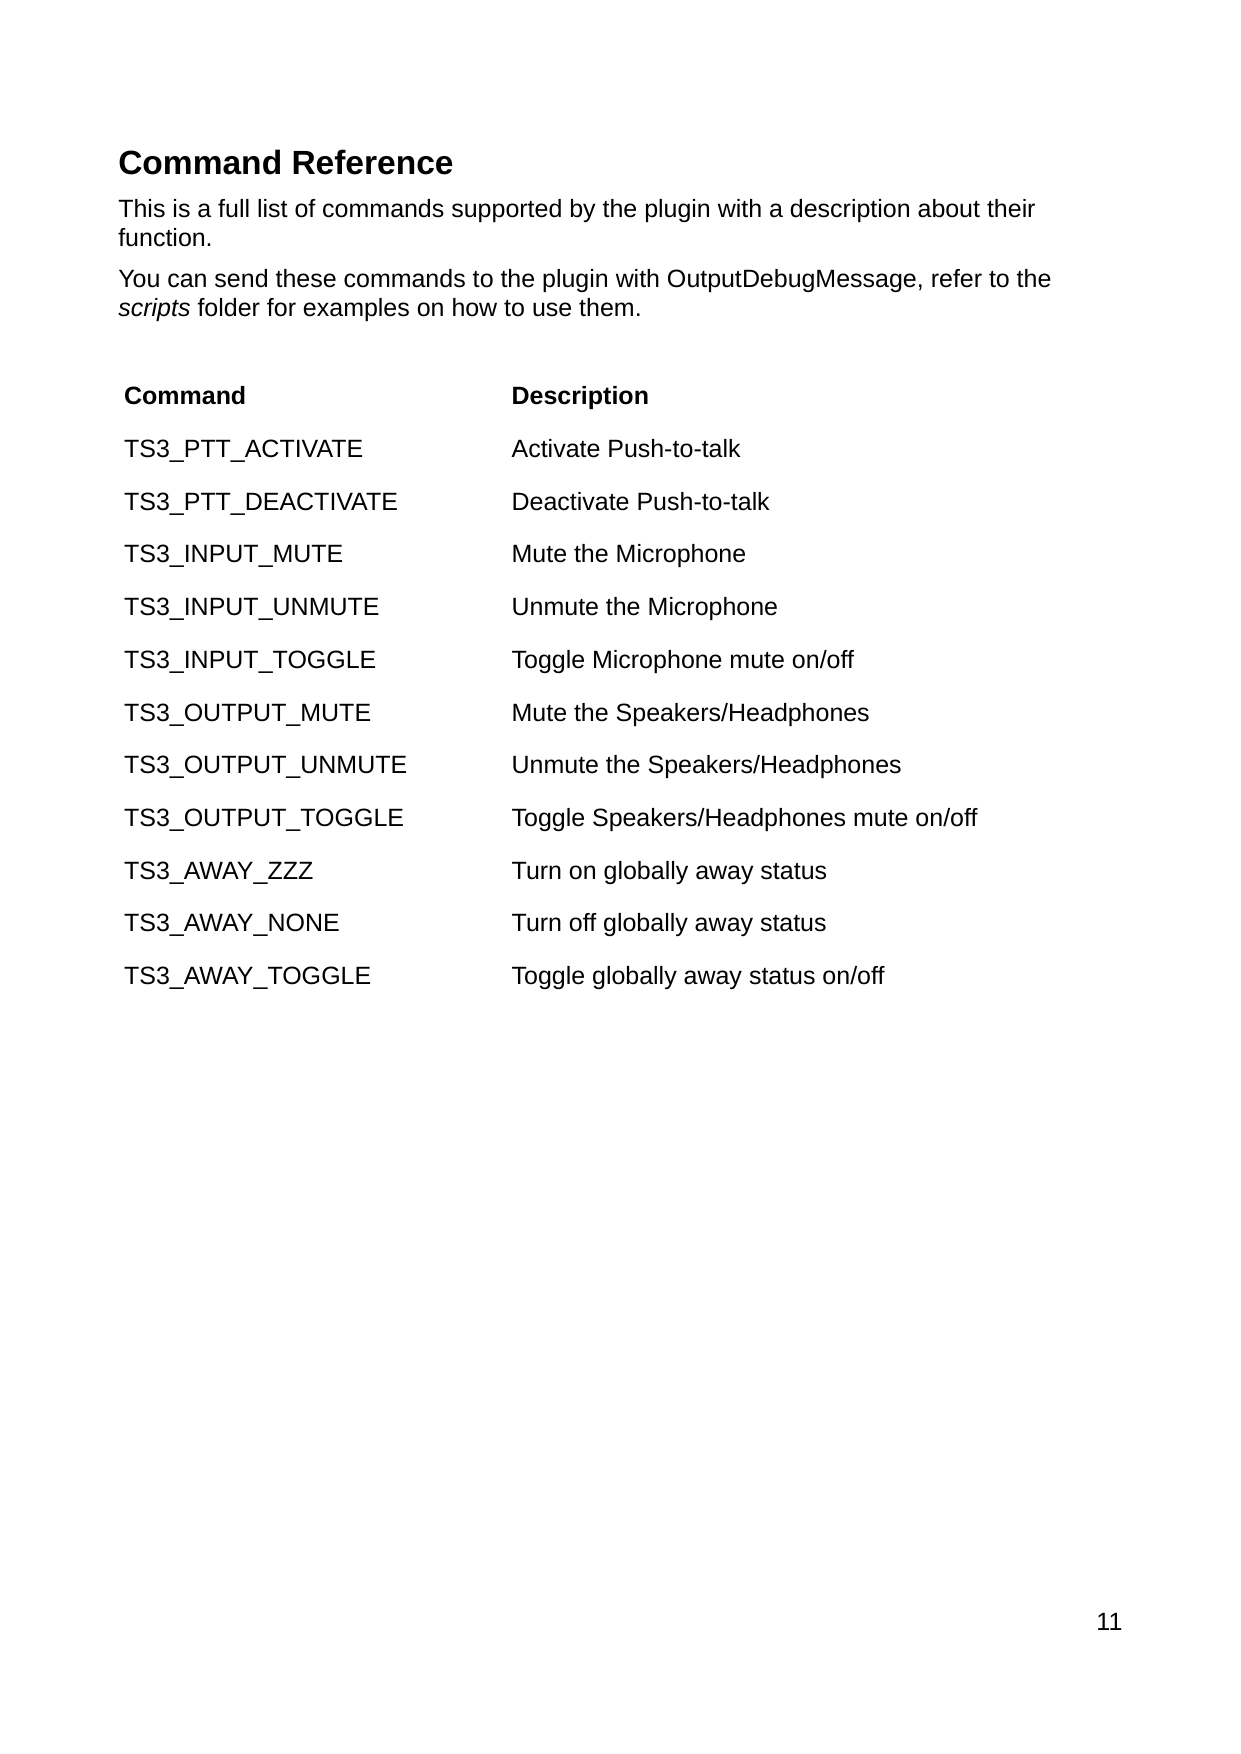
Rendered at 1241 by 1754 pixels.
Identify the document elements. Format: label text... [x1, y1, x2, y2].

table_cell Activate Push-to-talk [506, 428, 1123, 481]
table_cell Unmute the Microphone [506, 586, 1123, 639]
table_cell Toggle Microphone mute on/off [506, 639, 1123, 692]
table_cell Toggle globally away status on/off [506, 955, 1123, 1008]
table_cell TS3_AWAY_ZZZ [118, 850, 506, 903]
table_cell TS3_OUTPUT_TOGGLE [118, 797, 506, 850]
text This is a full list of commands supported by the plugin with a description about their function. [118, 194, 1122, 252]
table_cell TS3_PTT_DEACTIVATE [118, 481, 506, 534]
table_cell TS3_AWAY_TOGGLE [118, 955, 506, 1008]
table_cell TS3_OUTPUT_UNMUTE [118, 745, 506, 797]
table_cell TS3_INPUT_TOGGLE [118, 639, 506, 692]
table_cell Mute the Speakers/Headphones [506, 692, 1123, 744]
table_header Command [118, 376, 506, 428]
table_cell Toggle Speakers/Headphones mute on/off [506, 797, 1123, 850]
table_cell Turn off globally away status [506, 903, 1123, 955]
table_cell Turn on globally away status [506, 850, 1123, 903]
table_cell TS3_INPUT_MUTE [118, 534, 506, 586]
table_header Description [506, 376, 1123, 428]
table_cell TS3_PTT_ACTIVATE [118, 428, 506, 481]
text You can send these commands to the plugin with OutputDebugMessage, refer to the scripts folder for examples on how to use them. [118, 264, 1122, 322]
subtitle Command Reference [118, 143, 1122, 182]
table_cell TS3_OUTPUT_MUTE [118, 692, 506, 744]
table_cell Unmute the Speakers/Headphones [506, 745, 1123, 797]
table_cell Mute the Microphone [506, 534, 1123, 586]
table_cell TS3_INPUT_UNMUTE [118, 586, 506, 639]
table_cell TS3_AWAY_NONE [118, 903, 506, 955]
table_cell Deactivate Push-to-talk [506, 481, 1123, 534]
